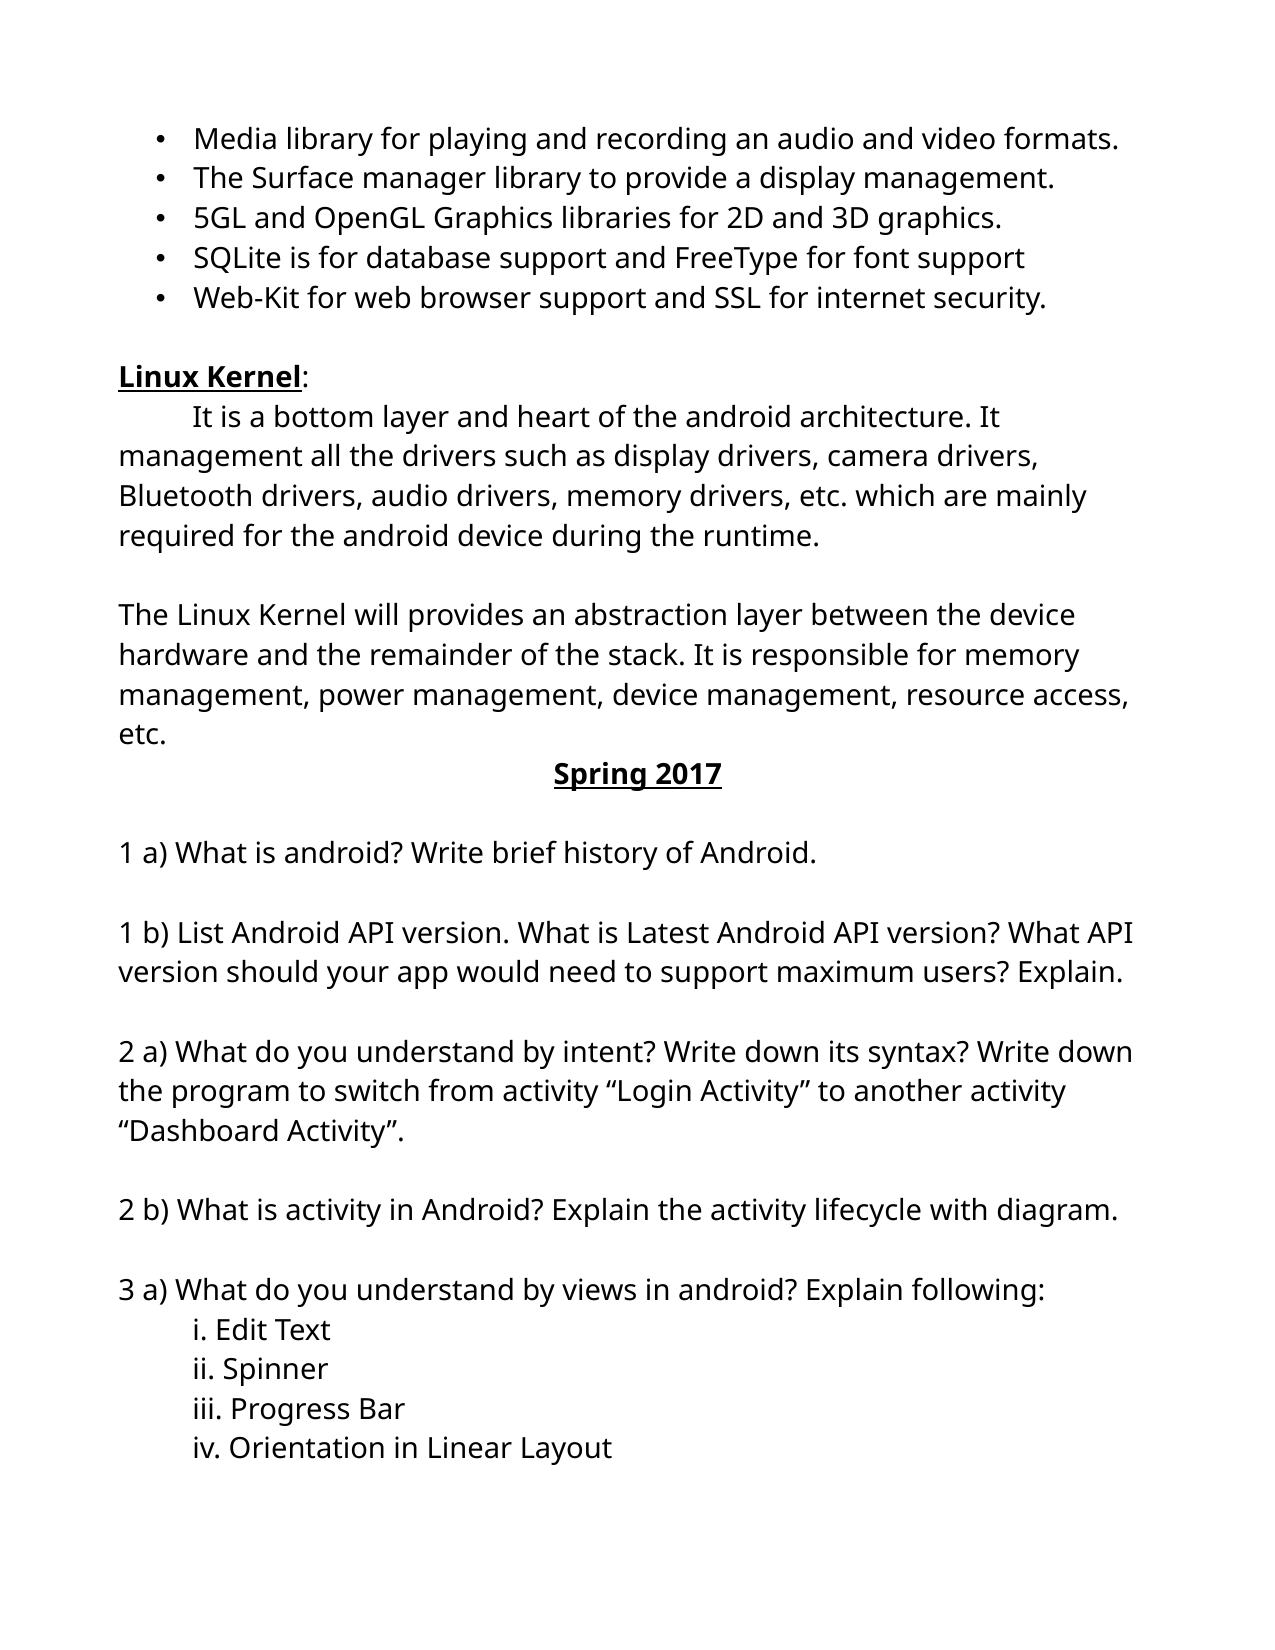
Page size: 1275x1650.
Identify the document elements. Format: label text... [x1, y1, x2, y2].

text 2 a) What do you understand by intent? Write down its syntax? Write down the program to switch from activity “Login Activity” to another activity “Dashboard Activity”. [118, 1031, 1157, 1150]
text 1 b) List Android API version. What is Latest Android API version? What API version should your app would need to support maximum users? Explain. [118, 912, 1157, 991]
text i. Edit Text [118, 1309, 1157, 1348]
text 3 a) What do you understand by views in android? Explain following: [118, 1269, 1157, 1309]
list The Surface manager library to provide a display management. [156, 158, 1157, 197]
text ii. Spinner [118, 1348, 1157, 1388]
text iv. Orientation in Linear Layout [118, 1428, 1157, 1467]
list SQLite is for database support and FreeType for font support [156, 237, 1157, 277]
text The Linux Kernel will provides an abstraction layer between the device hardware and the remainder of the stack. It is responsible for memory management, power management, device management, resource access, etc. [118, 594, 1157, 753]
text It is a bottom layer and heart of the android architecture. It management all the drivers such as display drivers, camera drivers, Bluetooth drivers, audio drivers, memory drivers, etc. which are mainly required for the android device during the runtime. [118, 396, 1157, 555]
text 2 b) What is activity in Android? Explain the activity lifecycle with diagram. [118, 1190, 1157, 1229]
list Media library for playing and recording an audio and video formats. [156, 118, 1157, 158]
list 5GL and OpenGL Graphics libraries for 2D and 3D graphics. [156, 197, 1157, 237]
text 1 a) What is android? Write brief history of Android. [118, 832, 1157, 872]
text iii. Progress Bar [118, 1388, 1157, 1428]
text Spring 2017 [118, 753, 1157, 793]
list Web-Kit for web browser support and SSL for internet security. [156, 277, 1157, 317]
text Linux Kernel: [118, 356, 1157, 396]
